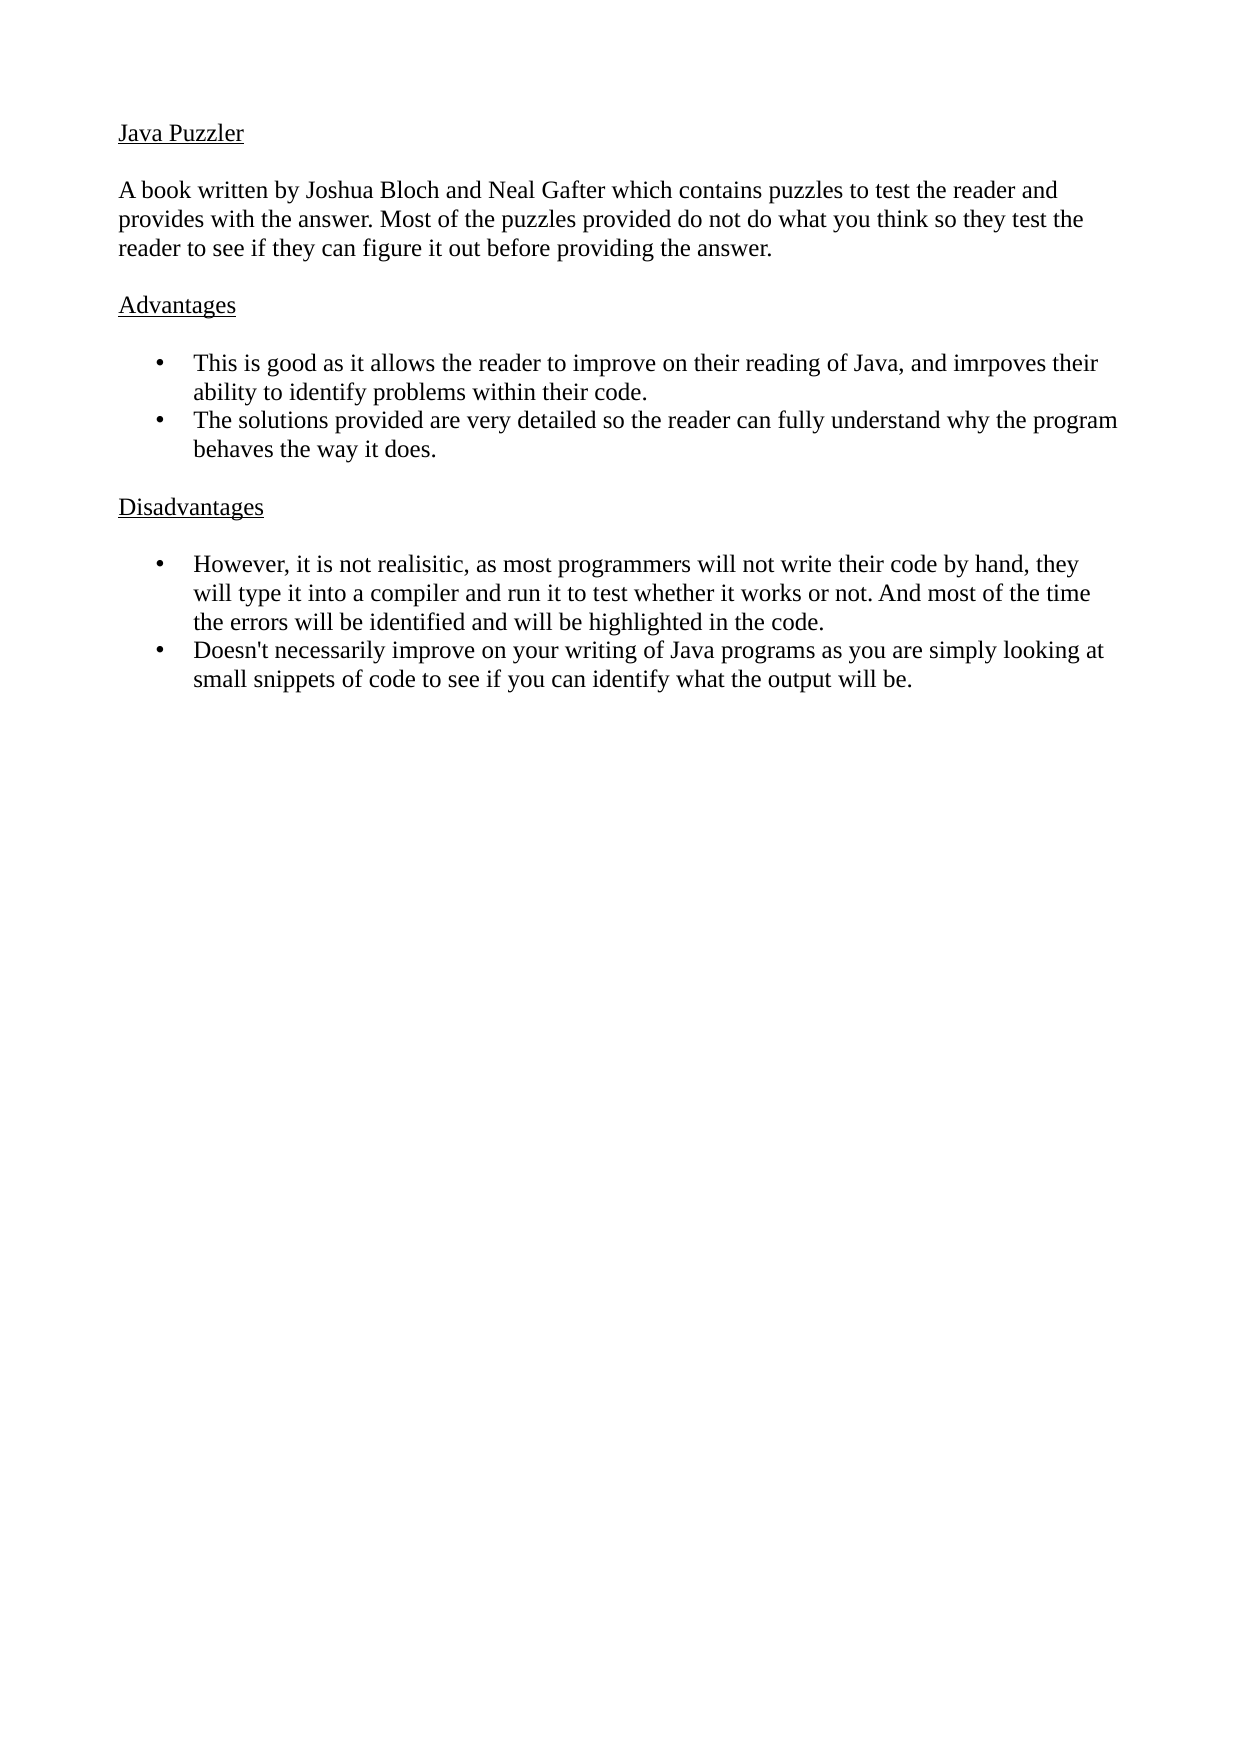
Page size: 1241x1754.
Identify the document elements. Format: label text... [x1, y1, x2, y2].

text Disadvantages [118, 492, 1122, 521]
list The solutions provided are very detailed so the reader can fully understand why the program behaves the way it does. [156, 406, 1122, 463]
list This is good as it allows the reader to improve on their reading of Java, and imrpoves their ability to identify problems within their code. [156, 348, 1122, 406]
text A book written by Joshua Bloch and Neal Gafter which contains puzzles to test the reader and provides with the answer. Most of the puzzles provided do not do what you think so they test the reader to see if they can figure it out before providing the answer. [118, 176, 1122, 262]
list Doesn't necessarily improve on your writing of Java programs as you are simply looking at small snippets of code to see if you can identify what the output will be. [156, 636, 1122, 693]
text Advantages [118, 291, 1122, 319]
text Java Puzzler [118, 118, 1122, 147]
list However, it is not realisitic, as most programmers will not write their code by hand, they will type it into a compiler and run it to test whether it works or not. And most of the time the errors will be identified and will be highlighted in the code. [156, 549, 1122, 636]
